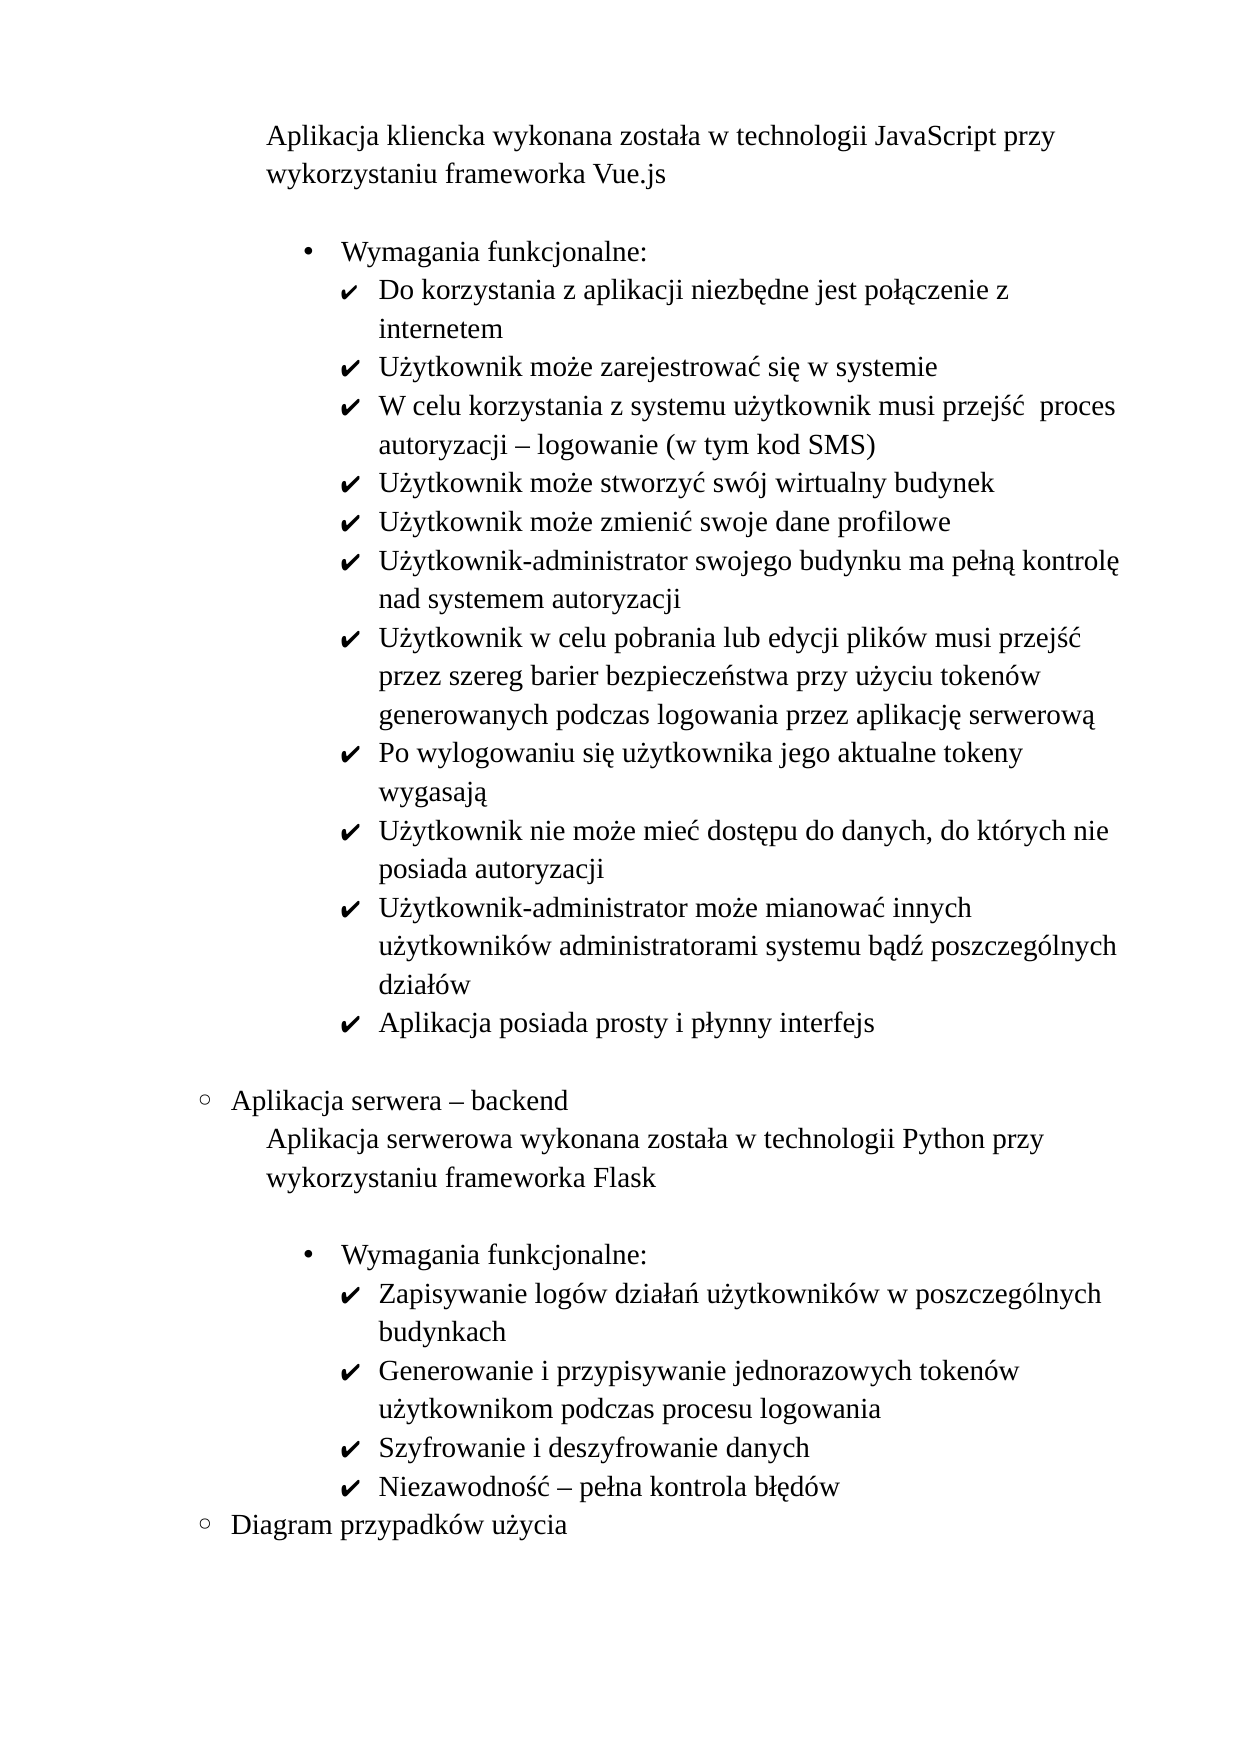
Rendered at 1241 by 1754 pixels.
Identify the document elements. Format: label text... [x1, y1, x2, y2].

list Użytkownik nie może mieć dostępu do danych, do których nie posiada autoryzacji [341, 813, 1122, 885]
list Użytkownik może zarejestrować się w systemie [341, 349, 1122, 383]
list Aplikacja serwera – backend [193, 1083, 1122, 1116]
list W celu korzystania z systemu użytkownik musi przejść proces autoryzacji – logowanie (w tym kod SMS) [341, 388, 1122, 460]
list Zapisywanie logów działań użytkowników w poszczególnych budynkach [341, 1276, 1122, 1348]
list Użytkownik-administrator może mianować innych użytkowników administratorami systemu bądź poszczególnych działów [341, 890, 1122, 1001]
text Aplikacja serwerowa wykonana została w technologii Python przy wykorzystaniu frameworka Flask [118, 1121, 1122, 1193]
list Wymagania funkcjonalne: [303, 234, 1122, 267]
list Wymagania funkcjonalne: [303, 1237, 1122, 1271]
list Niezawodność – pełna kontrola błędów [341, 1469, 1122, 1502]
list Użytkownik w celu pobrania lub edycji plików musi przejść przez szereg barier bezpieczeństwa przy użyciu tokenów generowanych podczas logowania przez aplikację serwerową [341, 620, 1122, 731]
list Aplikacja posiada prosty i płynny interfejs [341, 1006, 1122, 1039]
list Użytkownik-administrator swojego budynku ma pełną kontrolę nad systemem autoryzacji [341, 543, 1122, 615]
list Do korzystania z aplikacji niezbędne jest połączenie z internetem [341, 272, 1122, 344]
list Użytkownik może zmienić swoje dane profilowe [341, 504, 1122, 538]
text Aplikacja kliencka wykonana została w technologii JavaScript przy wykorzystaniu frameworka Vue.js [118, 118, 1122, 190]
list Szyfrowanie i deszyfrowanie danych [341, 1430, 1122, 1464]
list Generowanie i przypisywanie jednorazowych tokenów użytkownikom podczas procesu logowania [341, 1353, 1122, 1425]
list Po wylogowaniu się użytkownika jego aktualne tokeny wygasają [341, 736, 1122, 808]
list Użytkownik może stworzyć swój wirtualny budynek [341, 465, 1122, 499]
list Diagram przypadków użycia [193, 1507, 1122, 1541]
